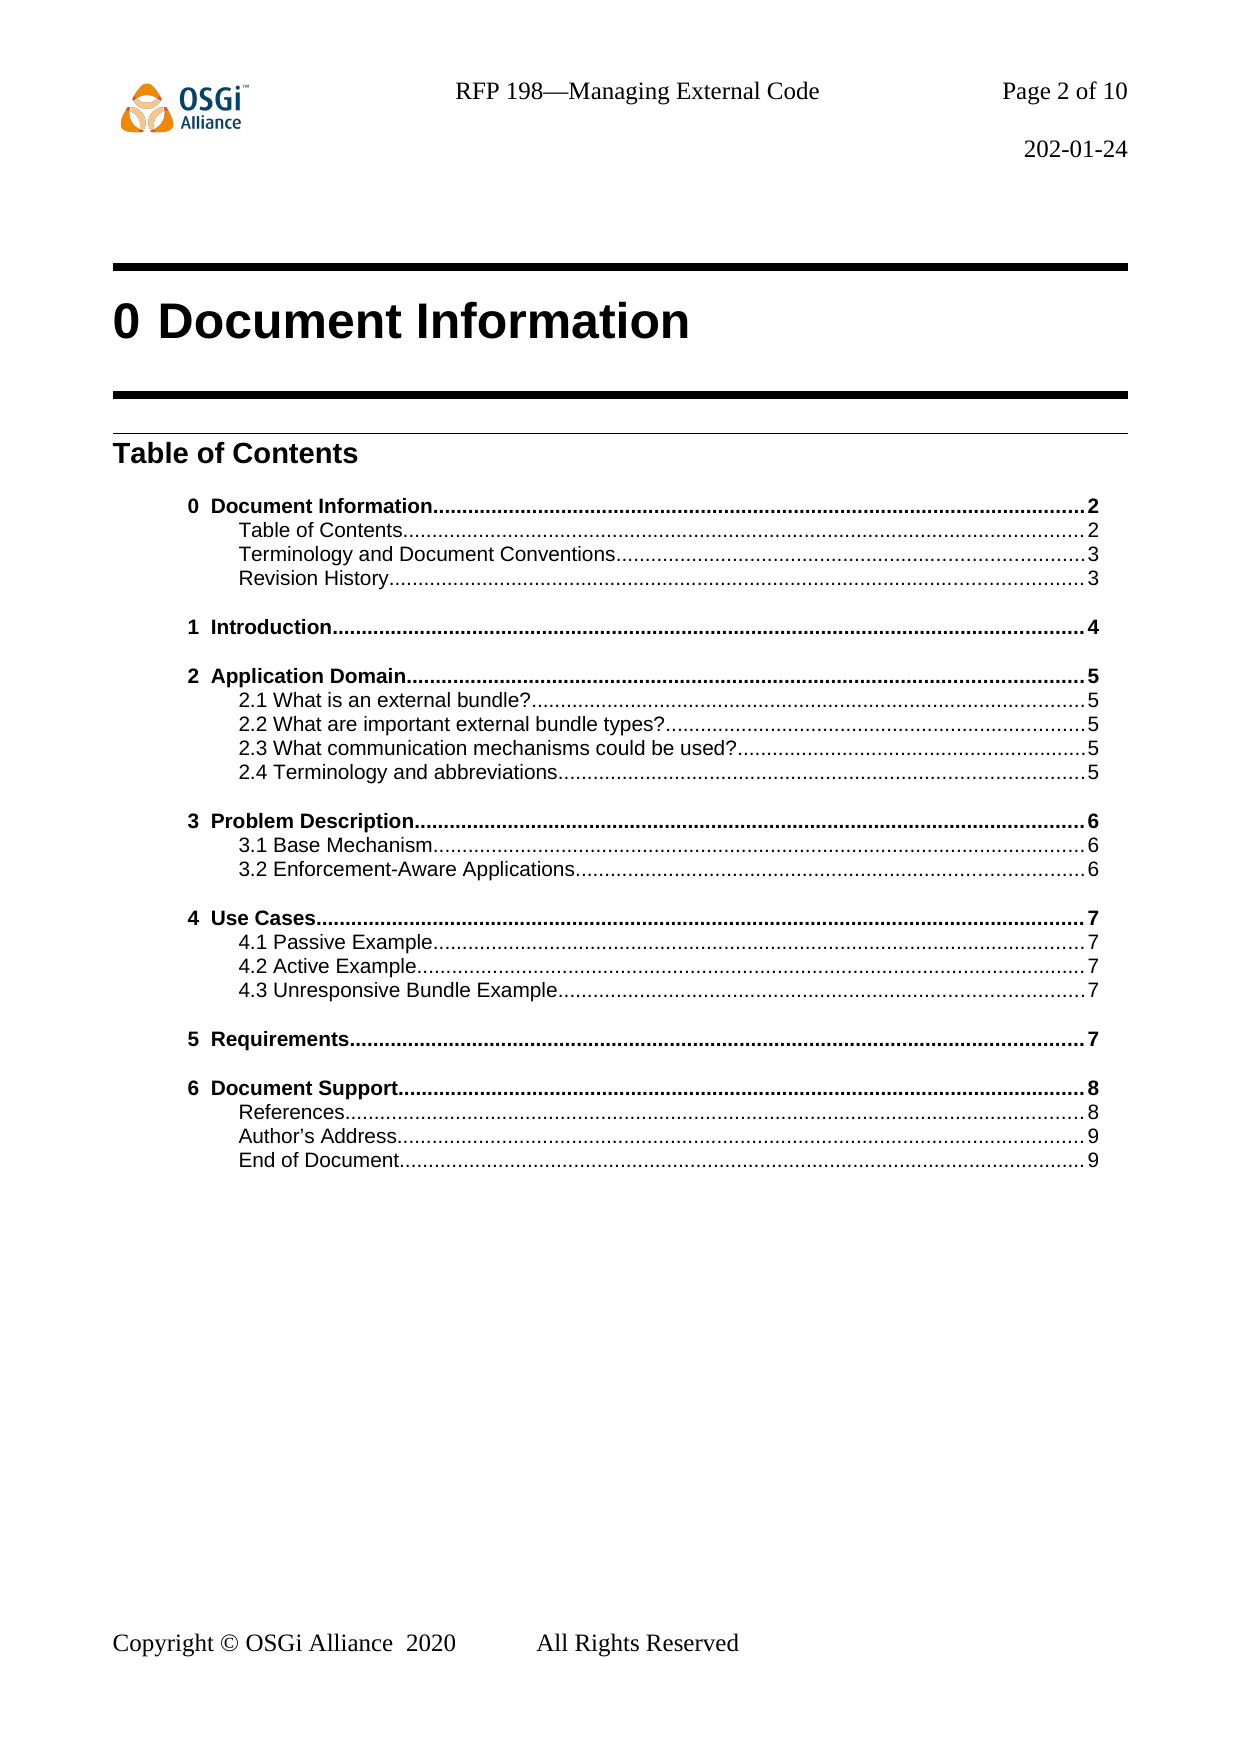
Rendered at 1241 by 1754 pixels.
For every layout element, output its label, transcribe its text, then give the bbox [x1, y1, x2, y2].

text 4.3 Unresponsive Bundle Example 7 [232, 978, 1128, 1002]
text 6 Document Support 8 [187, 1076, 1128, 1099]
text 4 Use Cases 7 [187, 906, 1128, 930]
text 3 Problem Description 6 [187, 809, 1128, 833]
text 2.4 Terminology and abbreviations 5 [232, 760, 1128, 784]
picture [113, 76, 257, 140]
text 4.2 Active Example 7 [232, 954, 1128, 978]
text 3.1 Base Mechanism 6 [232, 833, 1128, 857]
subtitle Table of Contents [112, 434, 1128, 469]
text End of Document 9 [232, 1147, 1128, 1171]
text 0 Document Information 2 [187, 494, 1128, 518]
text 5 Requirements 7 [187, 1027, 1128, 1051]
text 2.1 What is an external bundle? 5 [232, 688, 1128, 712]
text 4.1 Passive Example 7 [232, 930, 1128, 954]
text 2.2 What are important external bundle types? 5 [232, 712, 1128, 736]
text References 8 [232, 1099, 1128, 1123]
text Revision History 3 [232, 566, 1128, 590]
text 3.2 Enforcement-Aware Applications 6 [232, 857, 1128, 881]
text 2 Application Domain 5 [187, 664, 1128, 688]
text 2.3 What communication mechanisms could be used? 5 [232, 736, 1128, 760]
text Table of Contents 2 [232, 518, 1128, 542]
text Author’s Address 9 [232, 1123, 1128, 1147]
text 1 Introduction 4 [187, 615, 1128, 639]
subtitle Document Information [112, 264, 1128, 399]
text Terminology and Document Conventions 3 [232, 542, 1128, 566]
